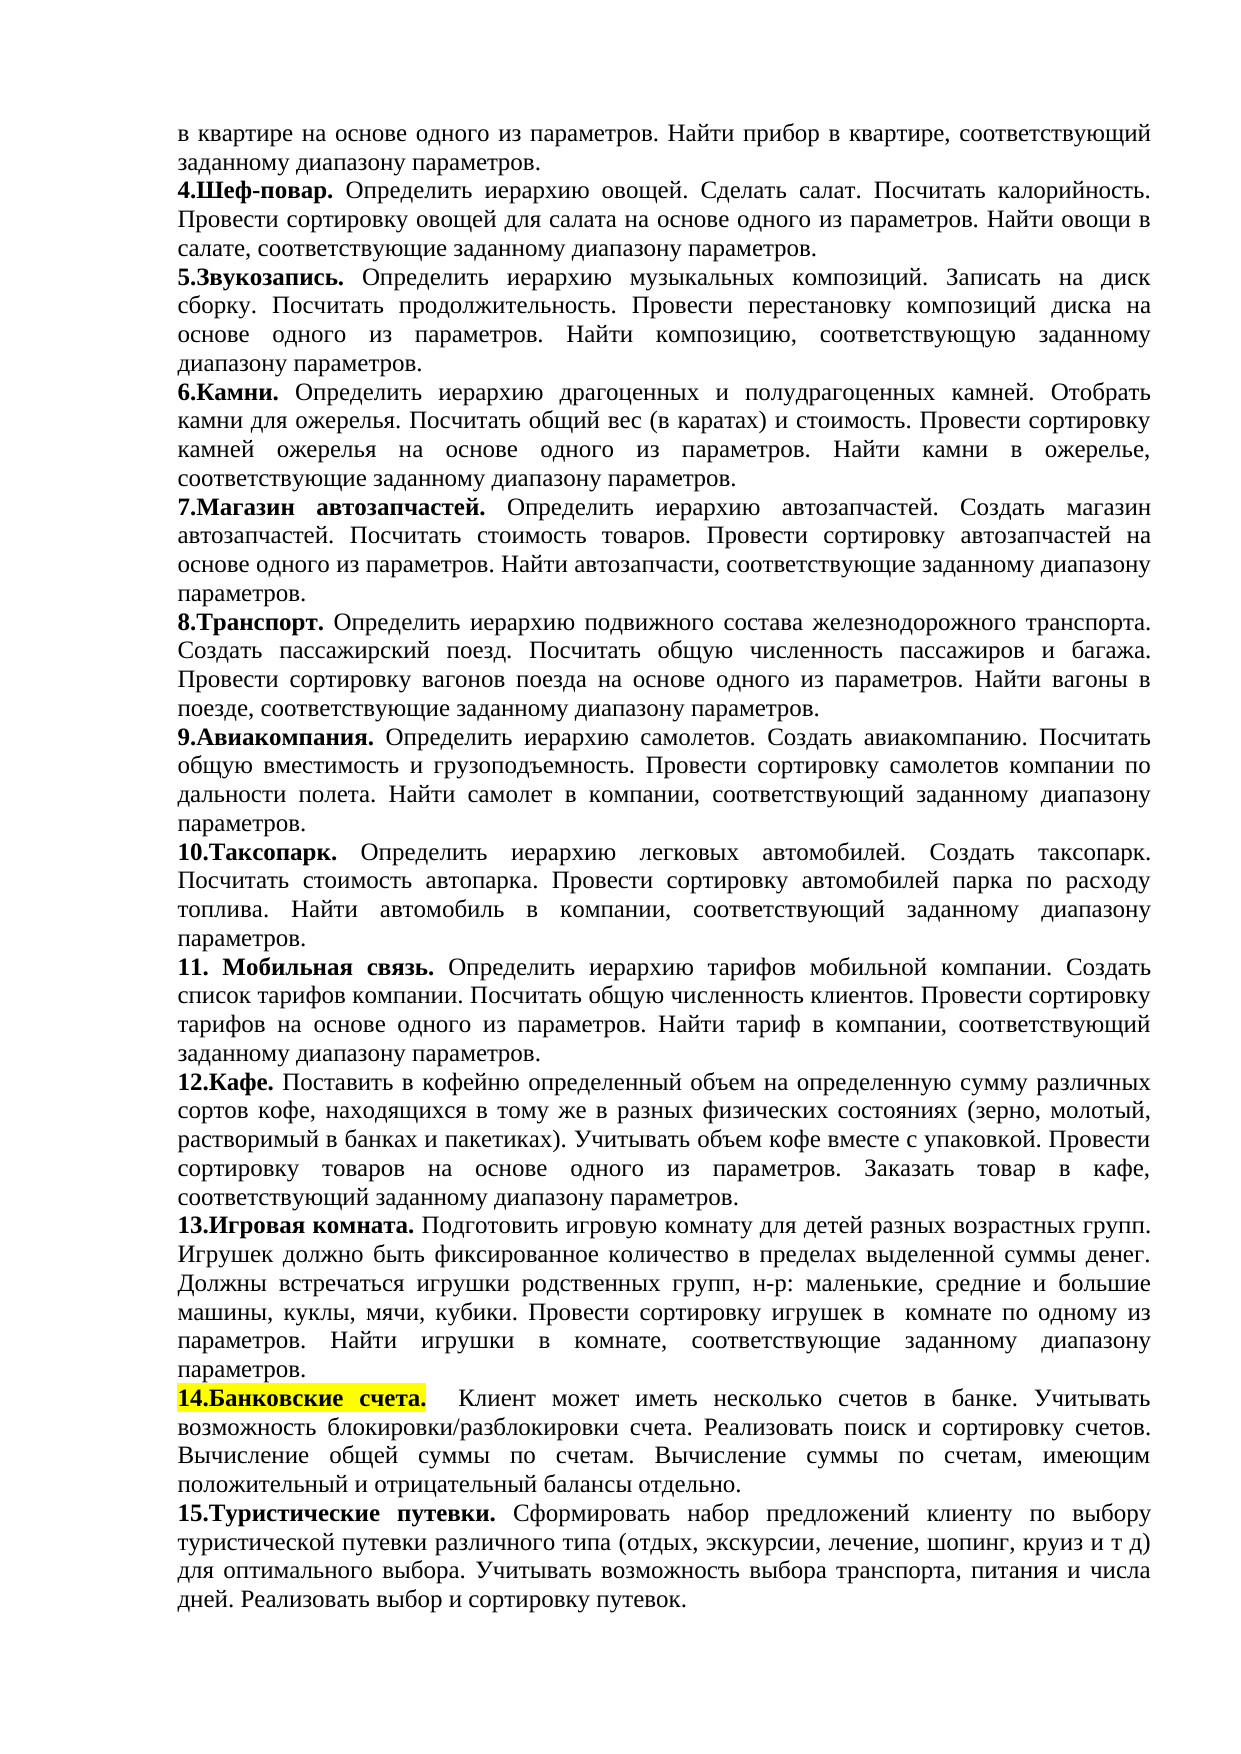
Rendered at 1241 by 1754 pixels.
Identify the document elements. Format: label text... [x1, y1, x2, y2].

text 15.Туристические путевки. Сформировать набор предложений клиенту по выбору туристической путевки различного типа (отдых, экскурсии, лечение, шопинг, круиз и т д) для оптимального выбора. Учитывать возможность выбора транспорта, питания и числа дней. Реализовать выбор и сортировку путевок. [177, 1498, 1152, 1613]
text 7.Магазин автозапчастей. Определить иерархию автозапчастей. Создать магазин автозапчастей. Посчитать стоимость товаров. Провести сортировку автозапчастей на основе одного из параметров. Найти автозапчасти, соответствующие заданному диапазону параметров. [177, 492, 1152, 607]
text 11. Мобильная связь. Определить иерархию тарифов мобильной компании. Создать список тарифов компании. Посчитать общую численность клиентов. Провести сортировку тарифов на основе одного из параметров. Найти тариф в компании, соответствующий заданному диапазону параметров. [177, 952, 1152, 1067]
text 12.Кафе. Поставить в кофейню определенный объем на определенную сумму различных сортов кофе, находящихся в тому же в разных физических состояниях (зерно, молотый, растворимый в банках и пакетиках). Учитывать объем кофе вместе с упаковкой. Провести сортировку товаров на основе одного из параметров. Заказать товар в кафе, соответствующий заданному диапазону параметров. [177, 1067, 1152, 1211]
text 6.Камни. Определить иерархию драгоценных и полудрагоценных камней. Отобрать камни для ожерелья. Посчитать общий вес (в каратах) и стоимость. Провести сортировку камней ожерелья на основе одного из параметров. Найти камни в ожерелье, соответствующие заданному диапазону параметров. [177, 377, 1152, 492]
text 5.Звукозапись. Определить иерархию музыкальных композиций. Записать на диск сборку. Посчитать продолжительность. Провести перестановку композиций диска на основе одного из параметров. Найти композицию, соответствующую заданному диапазону параметров. [177, 262, 1152, 377]
text 8.Транспорт. Определить иерархию подвижного состава железнодорожного транспорта. Создать пассажирский поезд. Посчитать общую численность пассажиров и багажа. Провести сортировку вагонов поезда на основе одного из параметров. Найти вагоны в поезде, соответствующие заданному диапазону параметров. [177, 607, 1152, 722]
text в квартире на основе одного из параметров. Найти прибор в квартире, соответствующий заданному диапазону параметров. [177, 118, 1152, 176]
text 4.Шеф-повар. Определить иерархию овощей. Сделать салат. Посчитать калорийность. Провести сортировку овощей для салата на основе одного из параметров. Найти овощи в салате, соответствующие заданному диапазону параметров. [177, 176, 1152, 262]
text 13.Игровая комната. Подготовить игровую комнату для детей разных возрастных групп. Игрушек должно быть фиксированное количество в пределах выделенной суммы денег. Должны встречаться игрушки родственных групп, н-р: маленькие, средние и большие машины, куклы, мячи, кубики. Провести сортировку игрушек в комнате по одному из параметров. Найти игрушки в комнате, соответствующие заданному диапазону параметров. [177, 1211, 1152, 1383]
text 9.Авиакомпания. Определить иерархию самолетов. Создать авиакомпанию. Посчитать общую вместимость и грузоподъемность. Провести сортировку самолетов компании по дальности полета. Найти самолет в компании, соответствующий заданному диапазону параметров. [177, 722, 1152, 837]
text 10.Таксопарк. Определить иерархию легковых автомобилей. Создать таксопарк. Посчитать стоимость автопарка. Провести сортировку автомобилей парка по расходу топлива. Найти автомобиль в компании, соответствующий заданному диапазону параметров. [177, 837, 1152, 952]
text 14.Банковские счета. Клиент может иметь несколько счетов в банке. Учитывать возможность блокировки/разблокировки счета. Реализовать поиск и сортировку счетов. Вычисление общей суммы по счетам. Вычисление суммы по счетам, имеющим положительный и отрицательный балансы отдельно. [177, 1383, 1152, 1498]
